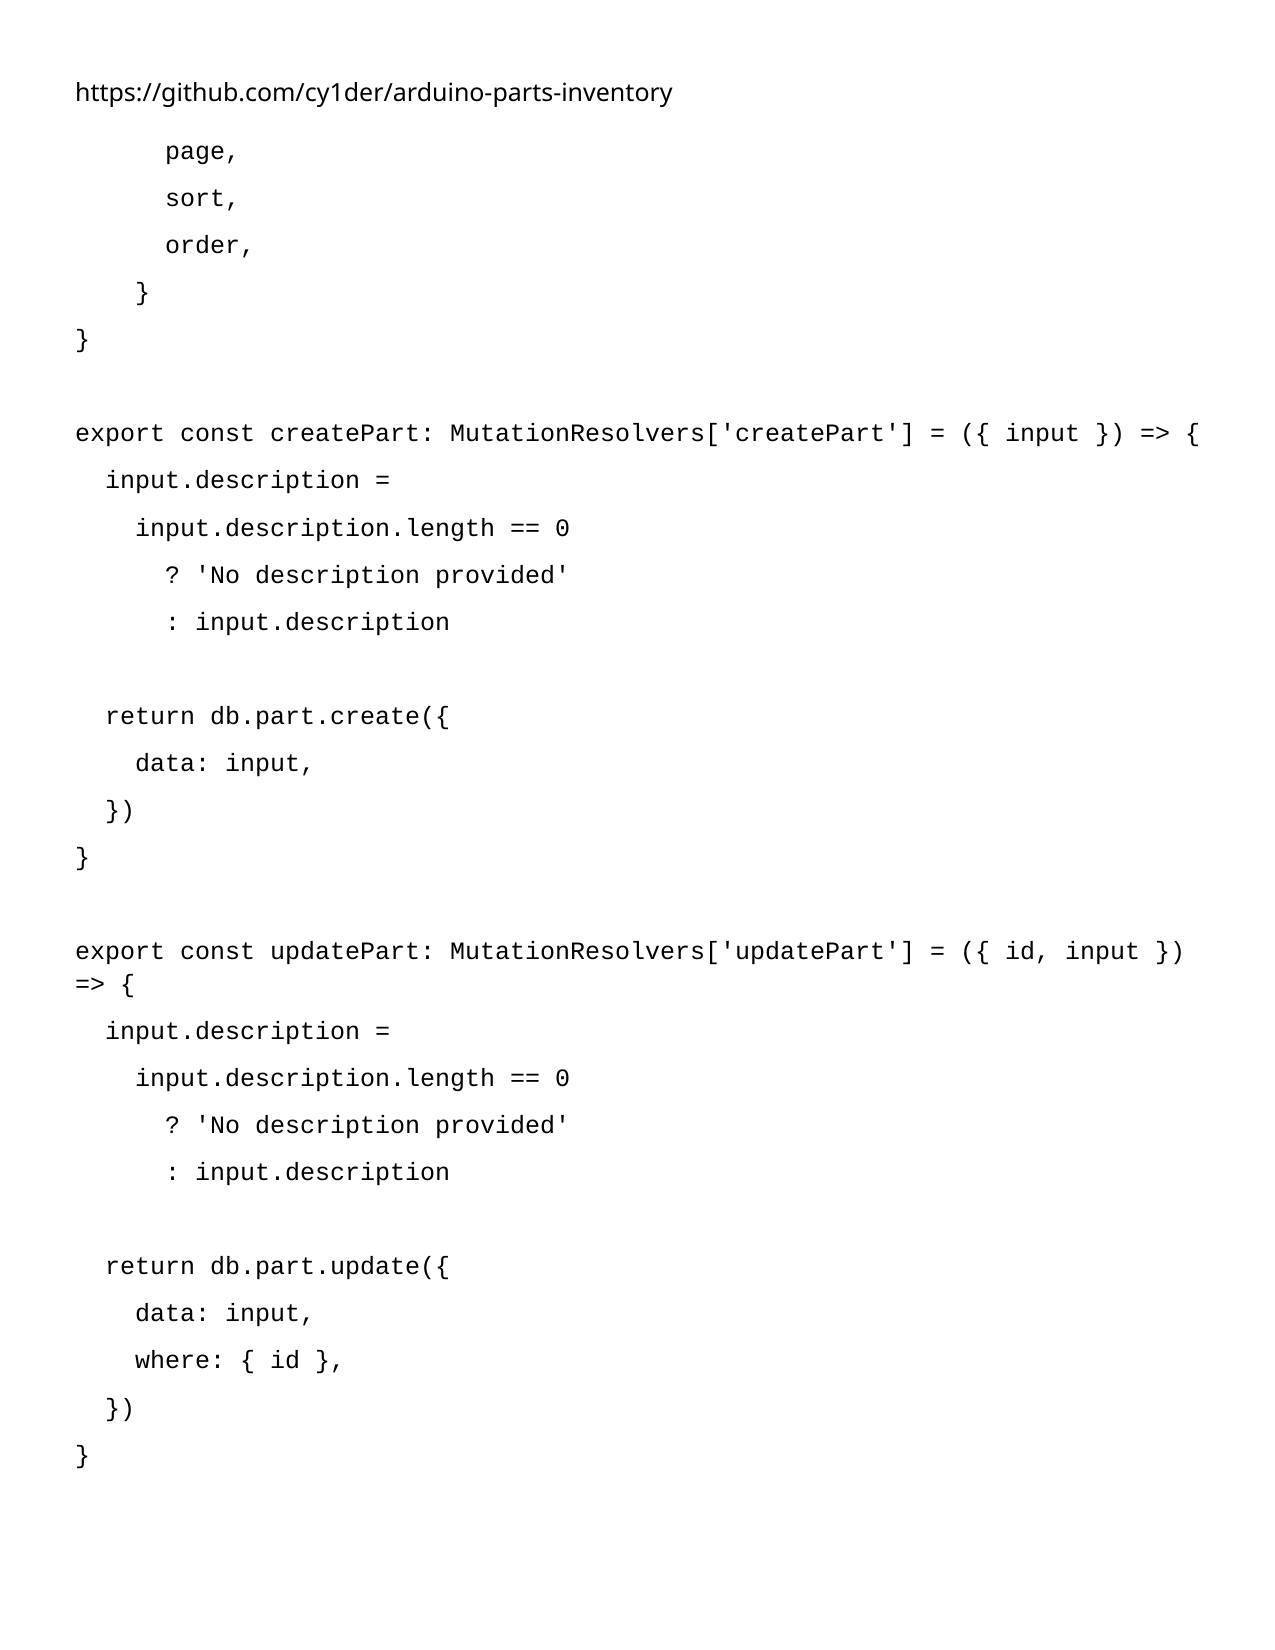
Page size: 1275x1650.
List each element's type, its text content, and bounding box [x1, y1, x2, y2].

text }) [75, 798, 1200, 826]
text ? 'No description provided' [75, 1113, 1200, 1141]
text input.description.length == 0 [75, 515, 1200, 543]
text } [75, 1442, 1200, 1471]
text ? 'No description provided' [75, 562, 1200, 591]
text } [75, 327, 1200, 355]
text }) [75, 1395, 1200, 1423]
text } [75, 845, 1200, 873]
text : input.description [75, 609, 1200, 638]
text page, [75, 138, 1200, 167]
text : input.description [75, 1160, 1200, 1188]
text } [75, 280, 1200, 308]
text data: input, [75, 1301, 1200, 1329]
text input.description.length == 0 [75, 1066, 1200, 1094]
text order, [75, 233, 1200, 261]
text return db.part.update({ [75, 1254, 1200, 1282]
text where: { id }, [75, 1348, 1200, 1376]
text export const updatePart: MutationResolvers['updatePart'] = ({ id, input }) => { [75, 939, 1200, 1000]
text export const createPart: MutationResolvers['createPart'] = ({ input }) => { [75, 421, 1200, 449]
text return db.part.create({ [75, 703, 1200, 732]
text data: input, [75, 751, 1200, 779]
text sort, [75, 186, 1200, 214]
text input.description = [75, 468, 1200, 496]
text input.description = [75, 1018, 1200, 1047]
